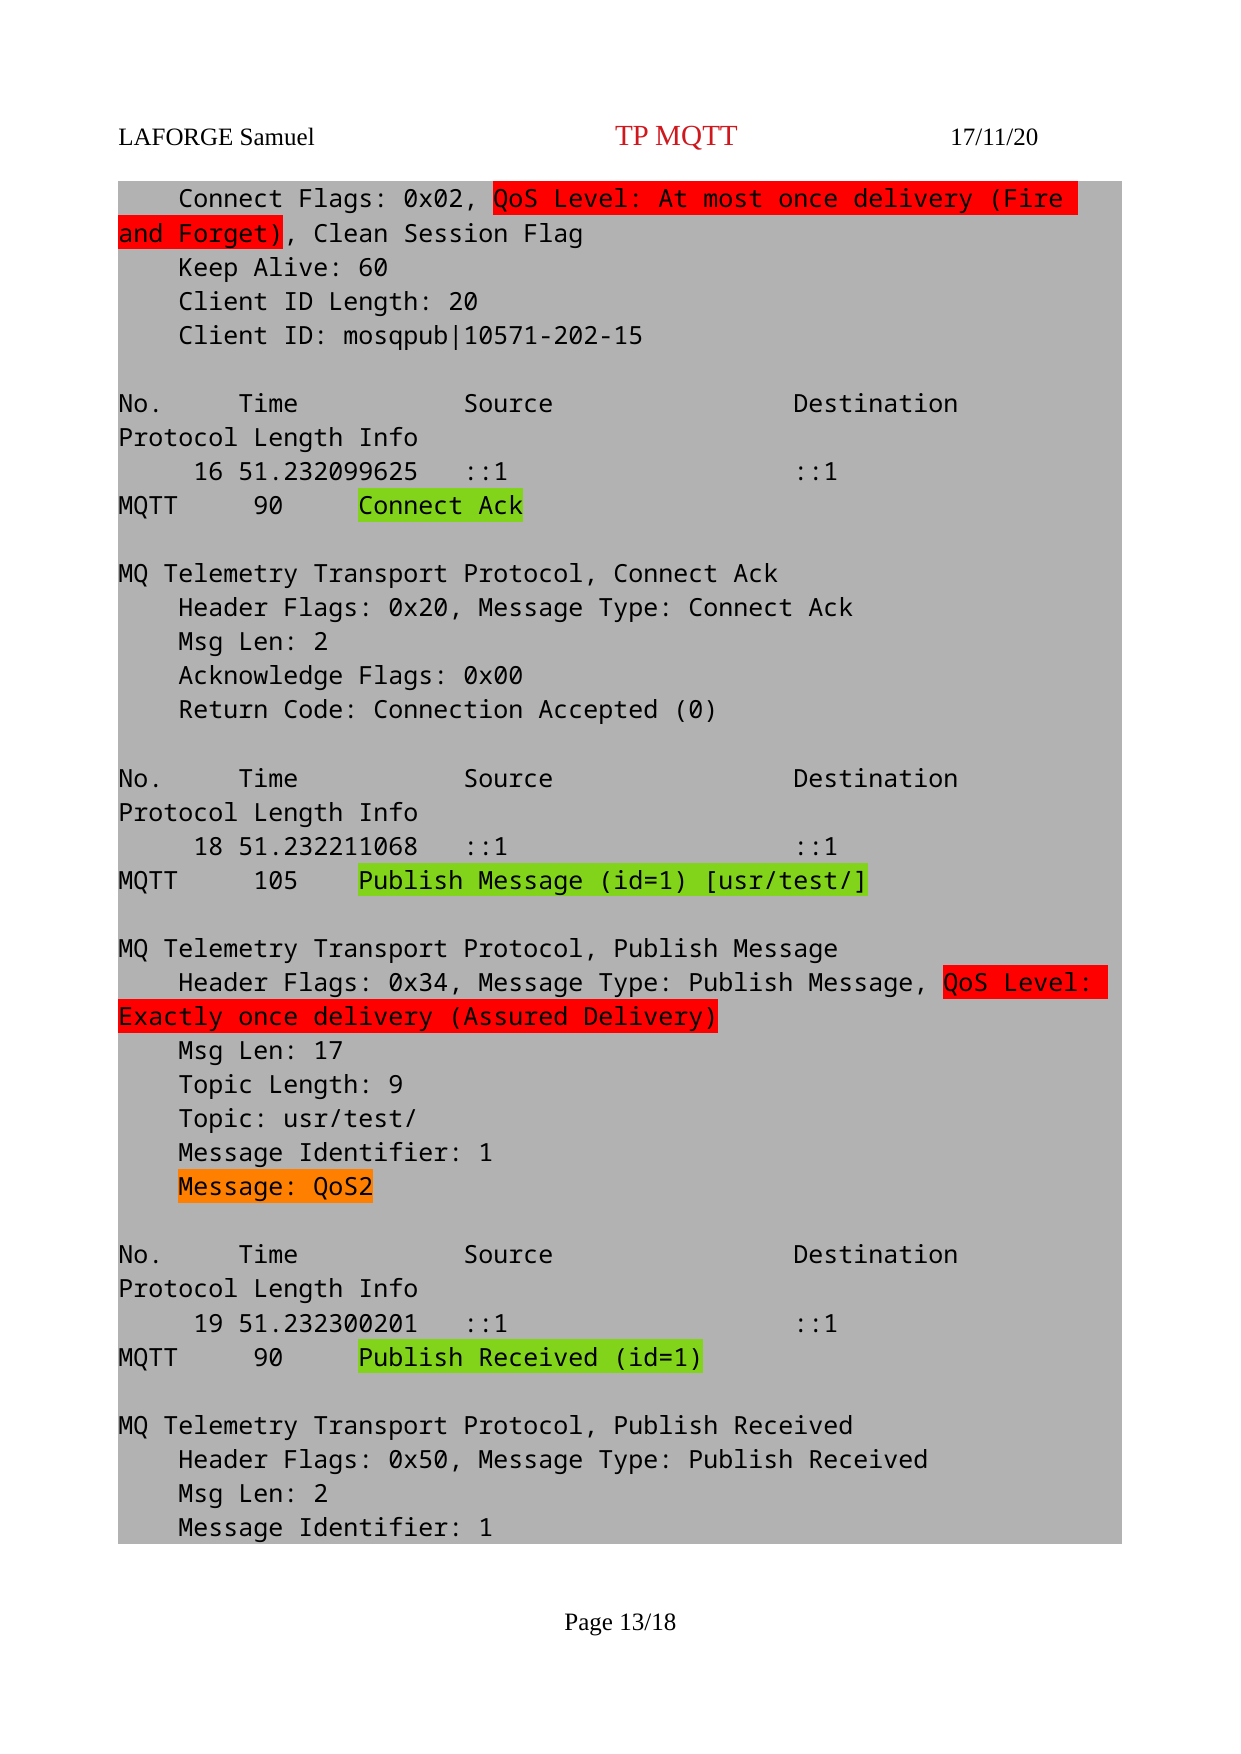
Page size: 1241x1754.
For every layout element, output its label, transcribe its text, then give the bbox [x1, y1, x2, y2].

text MQ Telemetry Transport Protocol, Publish Message [118, 931, 1122, 964]
text Message Identifier: 1 [118, 1509, 1122, 1544]
text 18 51.232211068 ::1 ::1 MQTT 105 Publish Message (id=1) [usr/test/] [118, 828, 1122, 896]
text Client ID Length: 20 [118, 283, 1122, 317]
text MQ Telemetry Transport Protocol, Publish Received [118, 1407, 1122, 1441]
text No. Time Source Destination Protocol Length Info [118, 1237, 1122, 1305]
text Msg Len: 2 [118, 1476, 1122, 1509]
text No. Time Source Destination Protocol Length Info [118, 386, 1122, 454]
text MQ Telemetry Transport Protocol, Connect Ack [118, 556, 1122, 590]
text Header Flags: 0x34, Message Type: Publish Message, QoS Level: Exactly once delivery (Assured Delivery) [118, 964, 1122, 1033]
text 19 51.232300201 ::1 ::1 MQTT 90 Publish Received (id=1) [118, 1305, 1122, 1373]
text No. Time Source Destination Protocol Length Info [118, 760, 1122, 828]
text Connect Flags: 0x02, QoS Level: At most once delivery (Fire and Forget), Clean Session Flag [118, 181, 1122, 249]
text Message: QoS2 [118, 1169, 1122, 1203]
text Header Flags: 0x20, Message Type: Connect Ack [118, 590, 1122, 624]
text Topic Length: 9 [118, 1067, 1122, 1101]
text Client ID: mosqpub|10571-202-15 [118, 317, 1122, 351]
text 16 51.232099625 ::1 ::1 MQTT 90 Connect Ack [118, 454, 1122, 522]
text Return Code: Connection Accepted (0) [118, 692, 1122, 726]
text Msg Len: 17 [118, 1033, 1122, 1067]
text Keep Alive: 60 [118, 249, 1122, 283]
text Topic: usr/test/ [118, 1101, 1122, 1135]
text Msg Len: 2 [118, 624, 1122, 658]
text Header Flags: 0x50, Message Type: Publish Received [118, 1441, 1122, 1476]
text Acknowledge Flags: 0x00 [118, 658, 1122, 692]
text Message Identifier: 1 [118, 1135, 1122, 1169]
